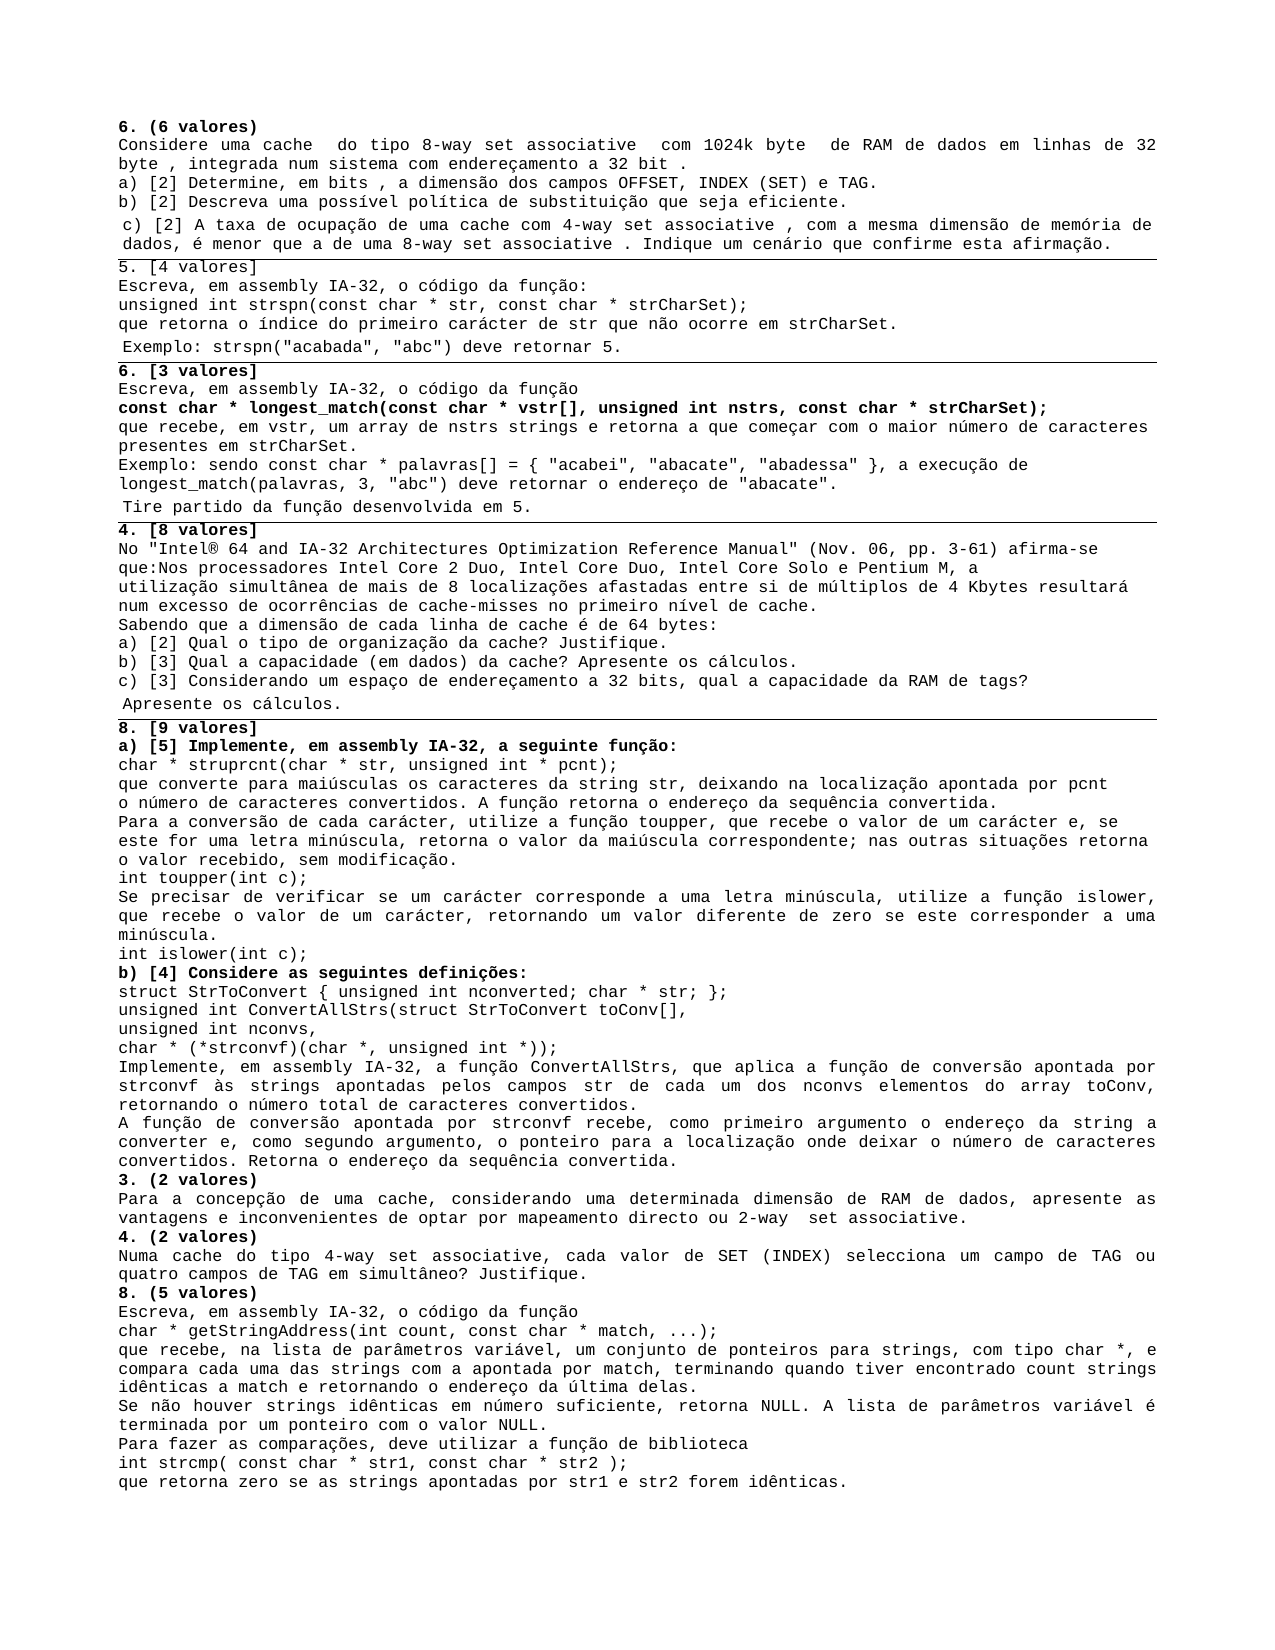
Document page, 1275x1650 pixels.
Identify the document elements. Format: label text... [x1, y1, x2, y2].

text Numa cache do tipo 4-way set associative, cada valor de SET (INDEX) selecciona um campo de TAG ou quatro campos de TAG em simultâneo? Justifique. [118, 1247, 1157, 1285]
text a) [2] Determine, em bits , a dimensão dos campos OFFSET, INDEX (SET) e TAG. [118, 175, 1157, 193]
text unsigned int nconvs, [118, 1021, 1157, 1040]
text 6. (6 valores) [118, 118, 1157, 137]
text Exemplo: sendo const char * palavras[] = { "acabei", "abacate", "abadessa" }, a execução de [118, 456, 1157, 475]
text 4. (2 valores) [118, 1228, 1157, 1247]
text que retorna o índice do primeiro carácter de str que não ocorre em strCharSet. [118, 316, 1157, 334]
text Se precisar de verificar se um carácter corresponde a uma letra minúscula, utilize a função islower, que recebe o valor de um carácter, retornando um valor diferente de zero se este corresponder a uma minúscula. [118, 889, 1157, 945]
text int islower(int c); [118, 945, 1157, 964]
text longest_match(palavras, 3, "abc") deve retornar o endereço de "abacate". [118, 475, 1157, 494]
text c) [3] Considerando um espaço de endereçamento a 32 bits, qual a capacidade da RAM de tags? [118, 673, 1157, 691]
text que recebe, em vstr, um array de nstrs strings e retorna a que começar com o maior número de caracteres [118, 419, 1157, 437]
text Escreva, em assembly IA-32, o código da função: [118, 278, 1157, 297]
text No "Intel® 64 and IA-32 Architectures Optimization Reference Manual" (Nov. 06, pp. 3-61) afirma-se [118, 541, 1157, 559]
text 8. (5 valores) [118, 1285, 1157, 1304]
text a) [2] Qual o tipo de organização da cache? Justifique. [118, 635, 1157, 654]
text que retorna zero se as strings apontadas por str1 e str2 forem idênticas. [118, 1473, 1157, 1492]
text Para a conversão de cada carácter, utilize a função toupper, que recebe o valor de um carácter e, se [118, 813, 1157, 832]
text const char * longest_match(const char * vstr[], unsigned int nstrs, const char * strCharSet); [118, 400, 1157, 419]
text presentes em strCharSet. [118, 437, 1157, 456]
text char * (*strconvf)(char *, unsigned int *)); [118, 1040, 1157, 1058]
text Se não houver strings idênticas em número suficiente, retorna NULL. A lista de parâmetros variável é terminada por um ponteiro com o valor NULL. [118, 1398, 1157, 1436]
text Apresente os cálculos. [118, 691, 1157, 719]
text Para a concepção de uma cache, considerando uma determinada dimensão de RAM de dados, apresente as vantagens e inconvenientes de optar por mapeamento directo ou 2-way set associative. [118, 1191, 1157, 1228]
text o valor recebido, sem modificação. [118, 851, 1157, 870]
text char * getStringAddress(int count, const char * match, ...); [118, 1322, 1157, 1341]
text Implemente, em assembly IA-32, a função ConvertAllStrs, que aplica a função de conversão apontada por strconvf às strings apontadas pelos campos str de cada um dos nconvs elementos do array toConv, retornando o número total de caracteres convertidos. [118, 1058, 1157, 1115]
text struct StrToConvert { unsigned int nconverted; char * str; }; [118, 983, 1157, 1002]
text int strcmp( const char * str1, const char * str2 ); [118, 1454, 1157, 1473]
text Sabendo que a dimensão de cada linha de cache é de 64 bytes: [118, 616, 1157, 635]
text que converte para maiúsculas os caracteres da string str, deixando na localização apontada por pcnt [118, 776, 1157, 794]
text Considere uma cache do tipo 8-way set associative com 1024k byte de RAM de dados em linhas de 32 byte , integrada num sistema com endereçamento a 32 bit . [118, 137, 1157, 175]
text que:Nos processadores Intel Core 2 Duo, Intel Core Duo, Intel Core Solo e Pentium M, a [118, 559, 1157, 578]
text c) [2] A taxa de ocupação de uma cache com 4-way set associative , com a mesma dimensão de memória de dados, é menor que a de uma 8-way set associative . Indique um cenário que confirme esta afirmação. [118, 212, 1157, 259]
text Escreva, em assembly IA-32, o código da função [118, 381, 1157, 400]
text 6. [3 valores] [118, 363, 1157, 381]
text b) [4] Considere as seguintes definições: [118, 964, 1157, 983]
text Exemplo: strspn("acabada", "abc") deve retornar 5. [118, 334, 1157, 362]
text unsigned int ConvertAllStrs(struct StrToConvert toConv[], [118, 1002, 1157, 1021]
text a) [5] Implemente, em assembly IA-32, a seguinte função: [118, 738, 1157, 757]
text este for uma letra minúscula, retorna o valor da maiúscula correspondente; nas outras situações retorna [118, 832, 1157, 851]
text Escreva, em assembly IA-32, o código da função [118, 1304, 1157, 1322]
text o número de caracteres convertidos. A função retorna o endereço da sequência convertida. [118, 794, 1157, 813]
text b) [2] Descreva uma possível política de substituição que seja eficiente. [118, 193, 1157, 212]
text 3. (2 valores) [118, 1172, 1157, 1191]
text Tire partido da função desenvolvida em 5. [118, 494, 1157, 522]
text char * struprcnt(char * str, unsigned int * pcnt); [118, 757, 1157, 776]
text 4. [8 valores] [118, 523, 1157, 541]
text utilização simultânea de mais de 8 localizações afastadas entre si de múltiplos de 4 Kbytes resultará [118, 578, 1157, 597]
text unsigned int strspn(const char * str, const char * strCharSet); [118, 297, 1157, 316]
text b) [3] Qual a capacidade (em dados) da cache? Apresente os cálculos. [118, 654, 1157, 673]
text 5. [4 valores] [118, 260, 1157, 278]
text 8. [9 valores] [118, 720, 1157, 738]
text Para fazer as comparações, deve utilizar a função de biblioteca [118, 1436, 1157, 1454]
text num excesso de ocorrências de cache-misses no primeiro nível de cache. [118, 597, 1157, 616]
text int toupper(int c); [118, 870, 1157, 889]
text que recebe, na lista de parâmetros variável, um conjunto de ponteiros para strings, com tipo char *, e compara cada uma das strings com a apontada por match, terminando quando tiver encontrado count strings idênticas a match e retornando o endereço da última delas. [118, 1341, 1157, 1398]
text A função de conversão apontada por strconvf recebe, como primeiro argumento o endereço da string a converter e, como segundo argumento, o ponteiro para a localização onde deixar o número de caracteres convertidos. Retorna o endereço da sequência convertida. [118, 1115, 1157, 1172]
